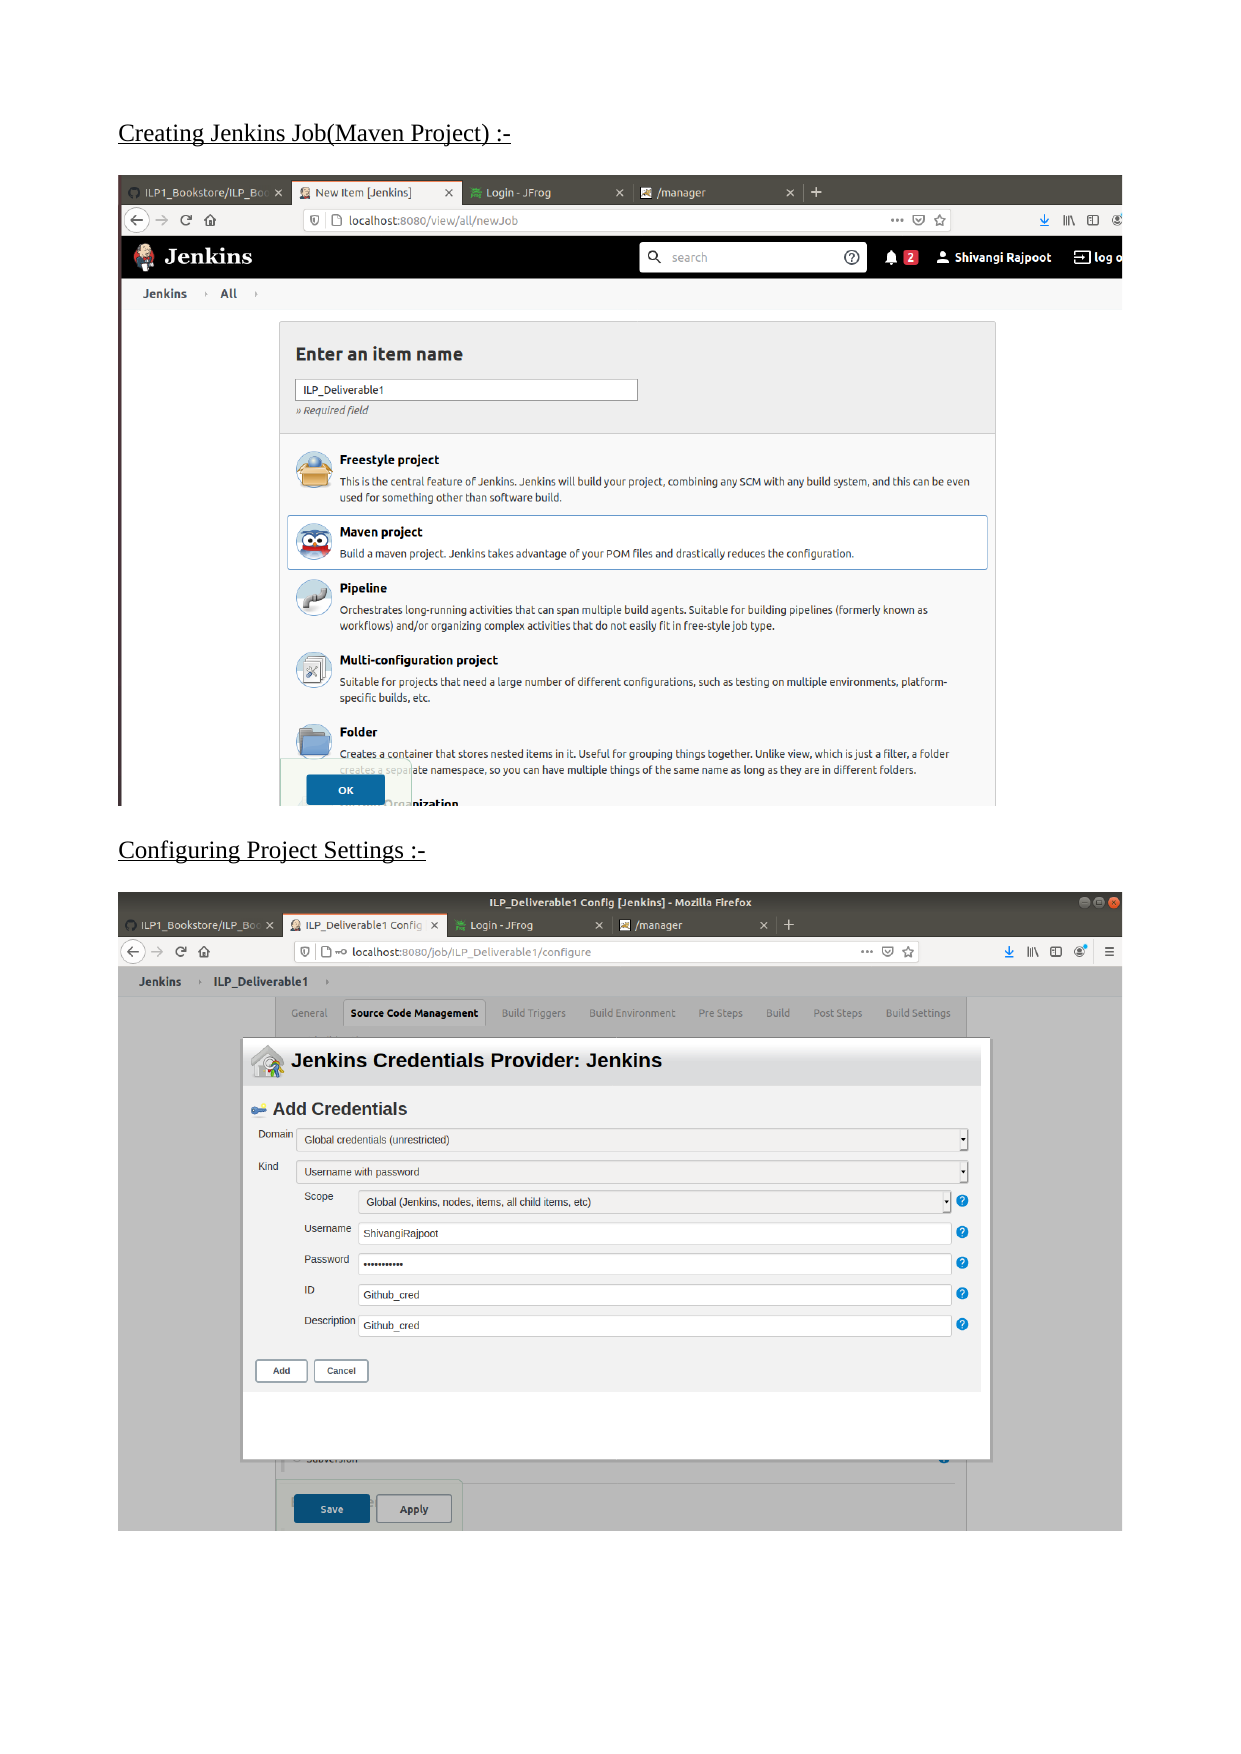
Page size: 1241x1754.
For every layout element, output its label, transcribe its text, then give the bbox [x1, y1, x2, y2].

text Configuring Project Settings :- [118, 835, 1122, 863]
text Creating Jenkins Job(Maven Project) :- [118, 118, 1122, 147]
picture [118, 892, 1123, 1531]
picture [118, 175, 1123, 806]
